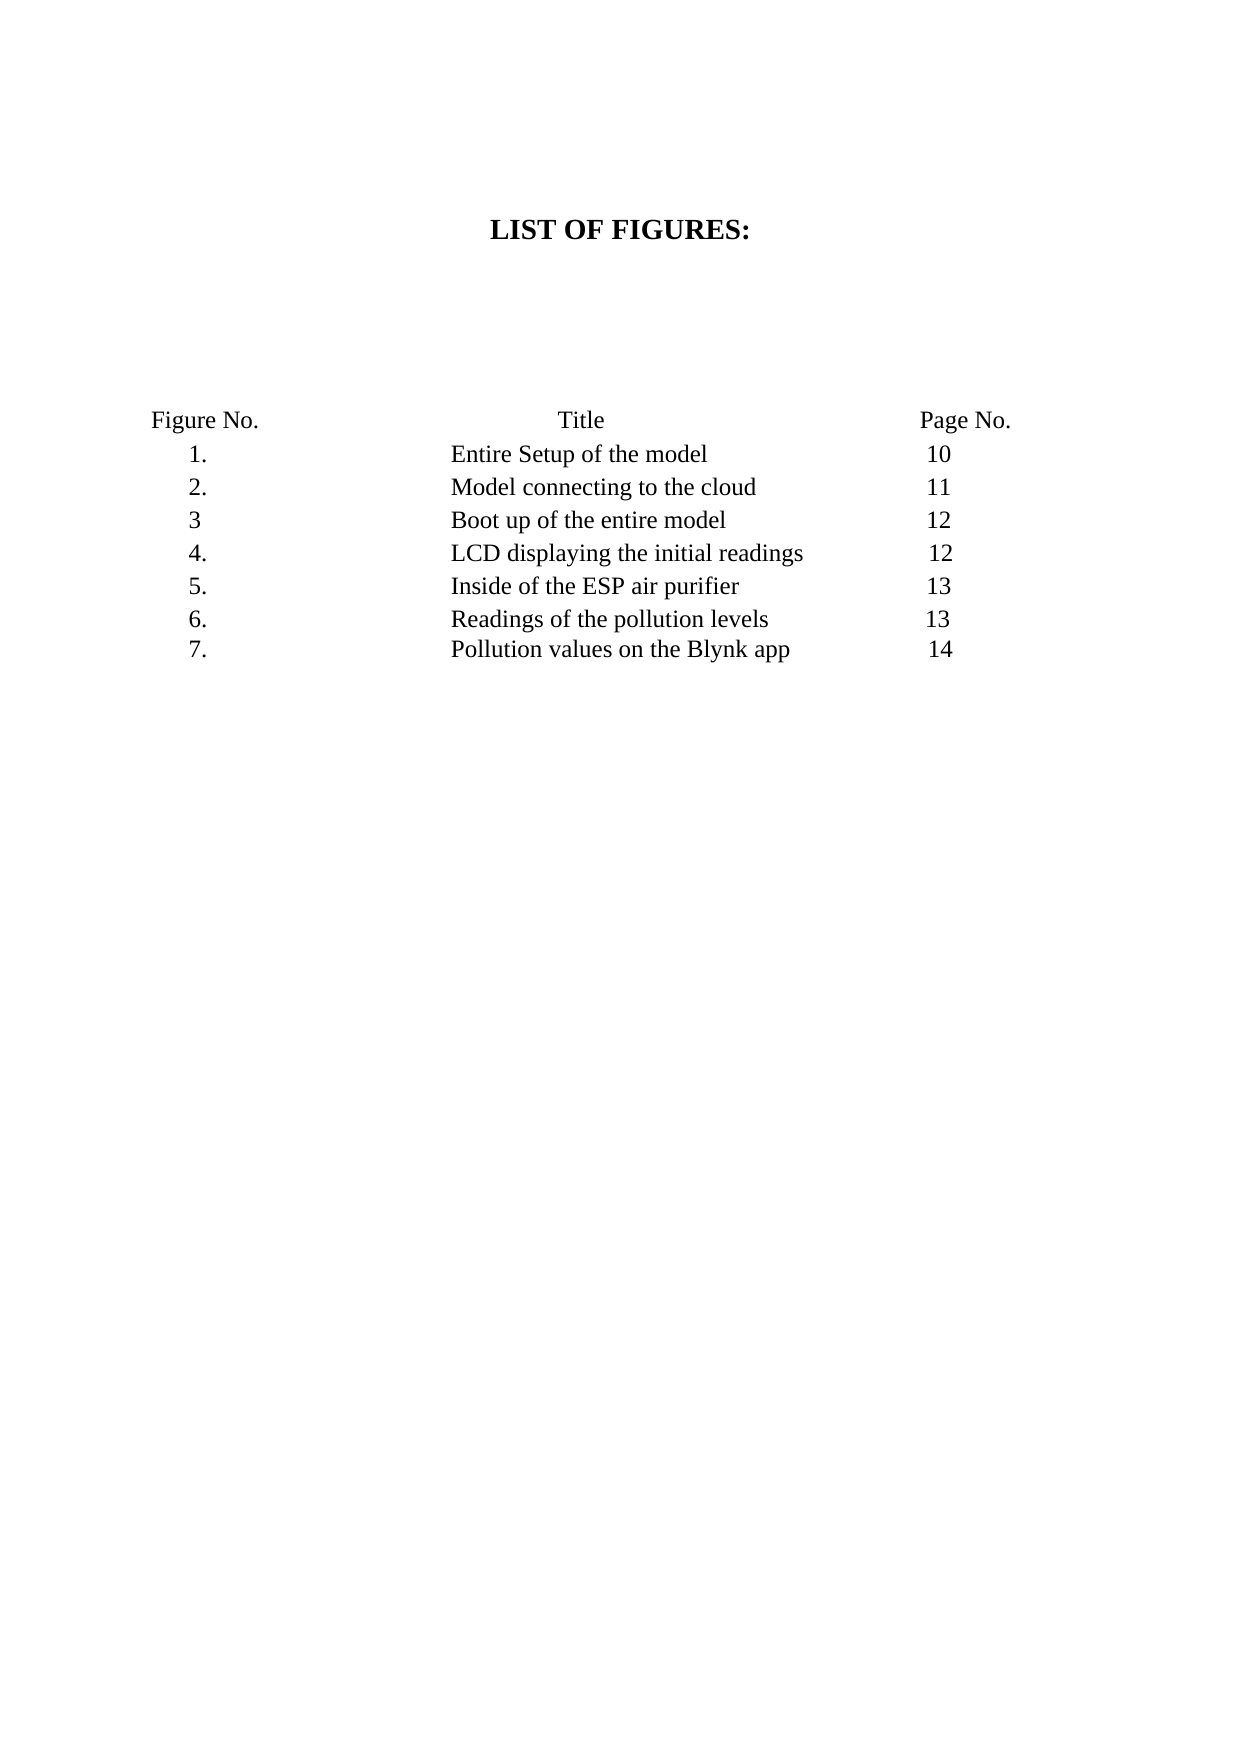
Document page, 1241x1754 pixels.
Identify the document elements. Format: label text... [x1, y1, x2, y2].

table_header Figure No. [146, 407, 355, 437]
table_cell 12 [861, 503, 1016, 536]
table_cell 12 [861, 536, 1016, 569]
table_cell 2. [146, 470, 355, 503]
table_header Title [355, 407, 861, 437]
table_cell Inside of the ESP air purifier [355, 569, 861, 602]
table_cell 1. [146, 437, 355, 470]
table_cell 7. [146, 635, 355, 665]
table_cell Boot up of the entire model [355, 503, 861, 536]
subtitle LIST OF FIGURES: [280, 212, 961, 246]
table_cell 3 [146, 503, 355, 536]
table_cell LCD displaying the initial readings [355, 536, 861, 569]
table_cell 13 [861, 569, 1016, 602]
table_header Page No. [861, 407, 1016, 437]
table_cell 13 [861, 602, 1016, 635]
table_cell 5. [146, 569, 355, 602]
table_cell 10 [861, 437, 1016, 470]
table_cell Readings of the pollution levels [355, 602, 861, 635]
table_cell Entire Setup of the model [355, 437, 861, 470]
table_cell 14 [861, 635, 1016, 665]
table_cell Model connecting to the cloud [355, 470, 861, 503]
table_cell 11 [861, 470, 1016, 503]
table_cell 4. [146, 536, 355, 569]
table_cell 6. [146, 602, 355, 635]
table_cell Pollution values on the Blynk app [355, 635, 861, 665]
